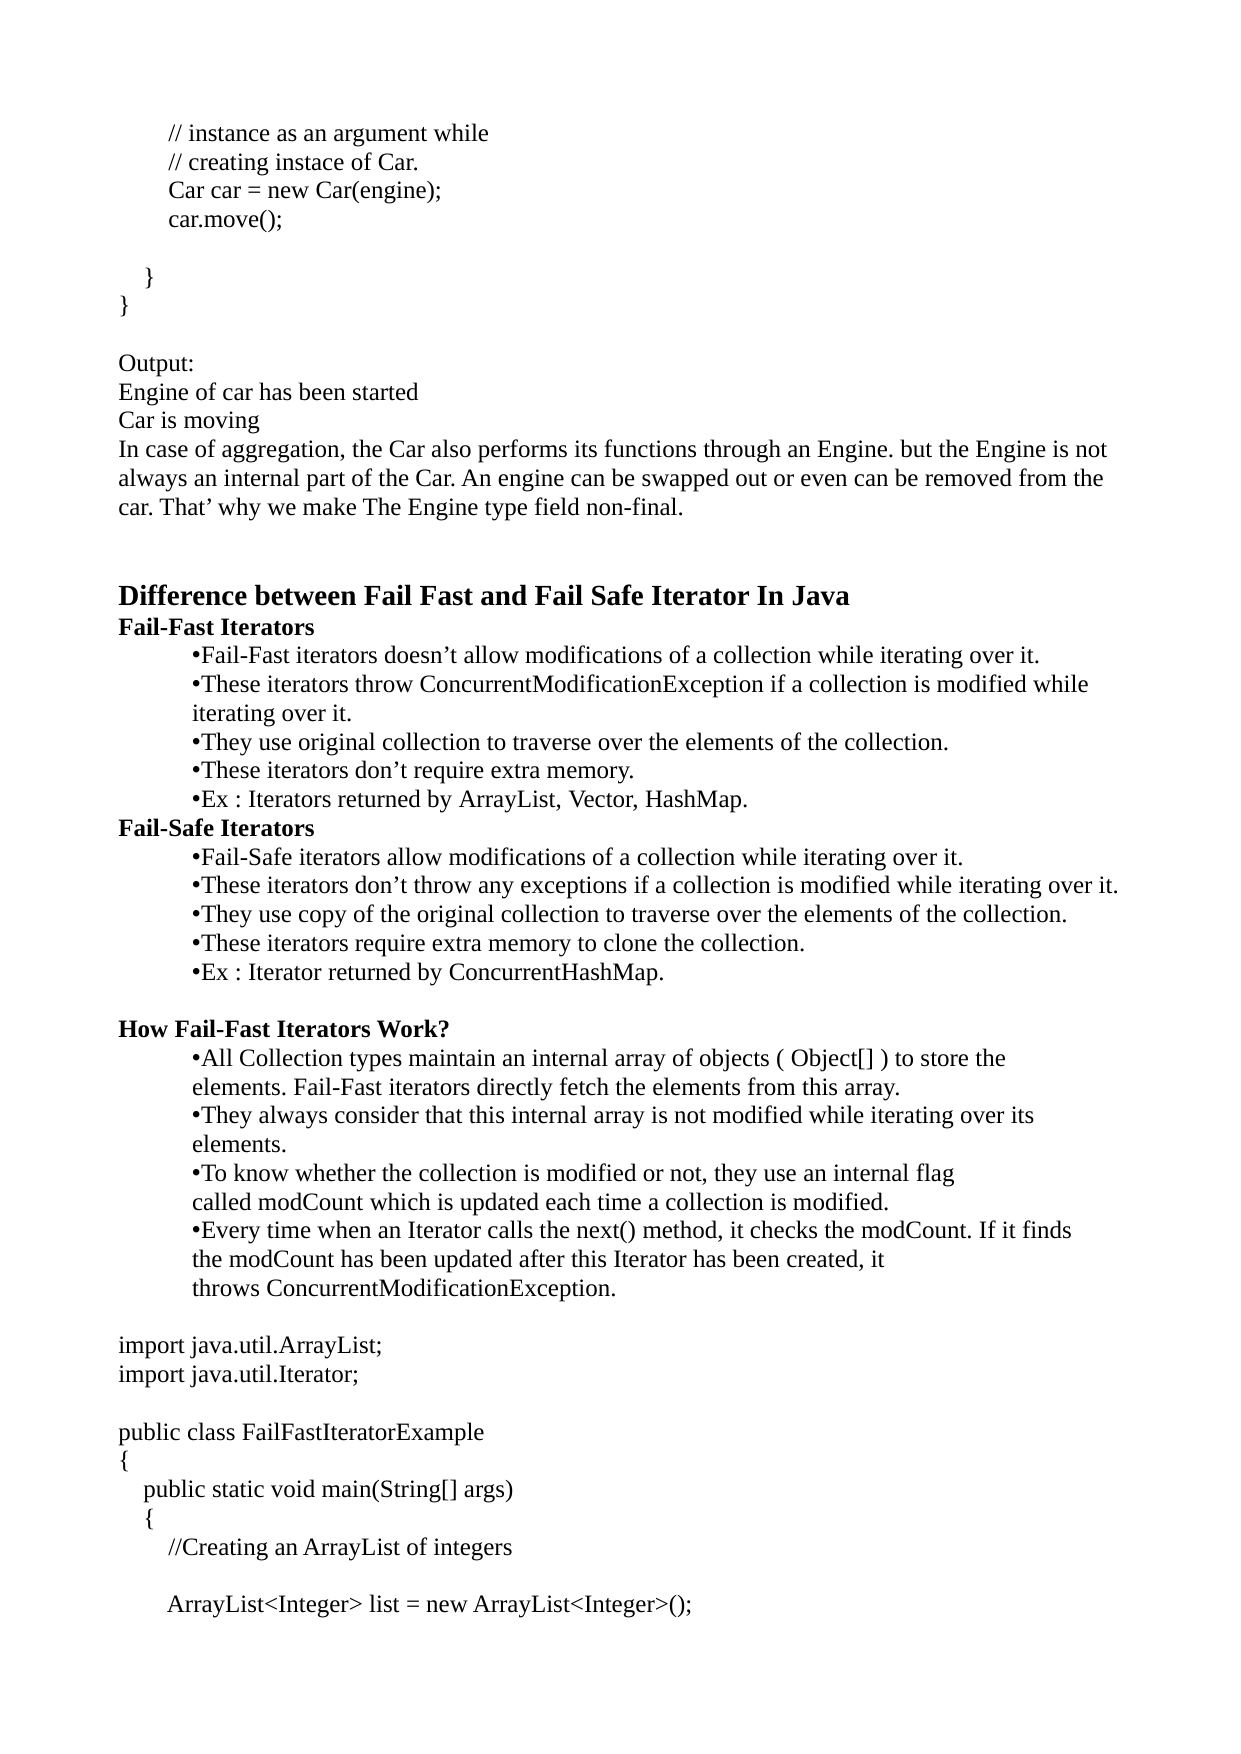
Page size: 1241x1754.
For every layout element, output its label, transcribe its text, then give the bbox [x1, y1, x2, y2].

text Output: [118, 348, 1122, 377]
text public static void main(String[] args) [118, 1474, 1122, 1503]
list These iterators throw ConcurrentModificationException if a collection is modified while iterating over it. [118, 669, 1122, 727]
list Ex : Iterator returned by ConcurrentHashMap. [118, 957, 1122, 985]
text import java.util.Iterator; [118, 1359, 1122, 1388]
list Every time when an Iterator calls the next() method, it checks the modCount. If it finds the modCount has been updated after this Iterator has been created, it throws ConcurrentModificationException. [118, 1215, 1122, 1302]
list Ex : Iterators returned by ArrayList, Vector, HashMap. [118, 784, 1122, 813]
text How Fail-Fast Iterators Work? [118, 1014, 1122, 1043]
text Car is moving [118, 406, 1122, 434]
list Fail-Safe iterators allow modifications of a collection while iterating over it. [118, 842, 1122, 870]
list To know whether the collection is modified or not, they use an internal flag called modCount which is updated each time a collection is modified. [118, 1158, 1122, 1215]
list All Collection types maintain an internal array of objects ( Object[] ) to store the elements. Fail-Fast iterators directly fetch the elements from this array. [118, 1043, 1122, 1100]
list These iterators don’t throw any exceptions if a collection is modified while iterating over it. [118, 870, 1122, 899]
list They use original collection to traverse over the elements of the collection. [118, 727, 1122, 755]
text Fail-Fast Iterators [118, 612, 1122, 640]
text ArrayList<Integer> list = new ArrayList<Integer>(); [118, 1589, 1122, 1618]
text //Creating an ArrayList of integers [118, 1532, 1122, 1560]
table_header // instance as an argument while // creating instace of Car. Car car = new Car(engine); car.move(); } } [118, 118, 1120, 319]
text In case of aggregation, the Car also performs its functions through an Engine. but the Engine is not always an internal part of the Car. An engine can be swapped out or even can be removed from the car. That’ why we make The Engine type field non-final. [118, 434, 1122, 521]
text Engine of car has been started [118, 377, 1122, 406]
text Difference between Fail Fast and Fail Safe Iterator In Java [118, 578, 1122, 612]
text import java.util.ArrayList; [118, 1330, 1122, 1359]
text { [118, 1445, 1122, 1474]
list They always consider that this internal array is not modified while iterating over its elements. [118, 1100, 1122, 1158]
list These iterators don’t require extra memory. [118, 755, 1122, 784]
list They use copy of the original collection to traverse over the elements of the collection. [118, 899, 1122, 928]
text public class FailFastIteratorExample [118, 1417, 1122, 1445]
list Fail-Fast iterators doesn’t allow modifications of a collection while iterating over it. [118, 640, 1122, 669]
text Fail-Safe Iterators [118, 813, 1122, 842]
list These iterators require extra memory to clone the collection. [118, 928, 1122, 957]
text { [118, 1503, 1122, 1532]
